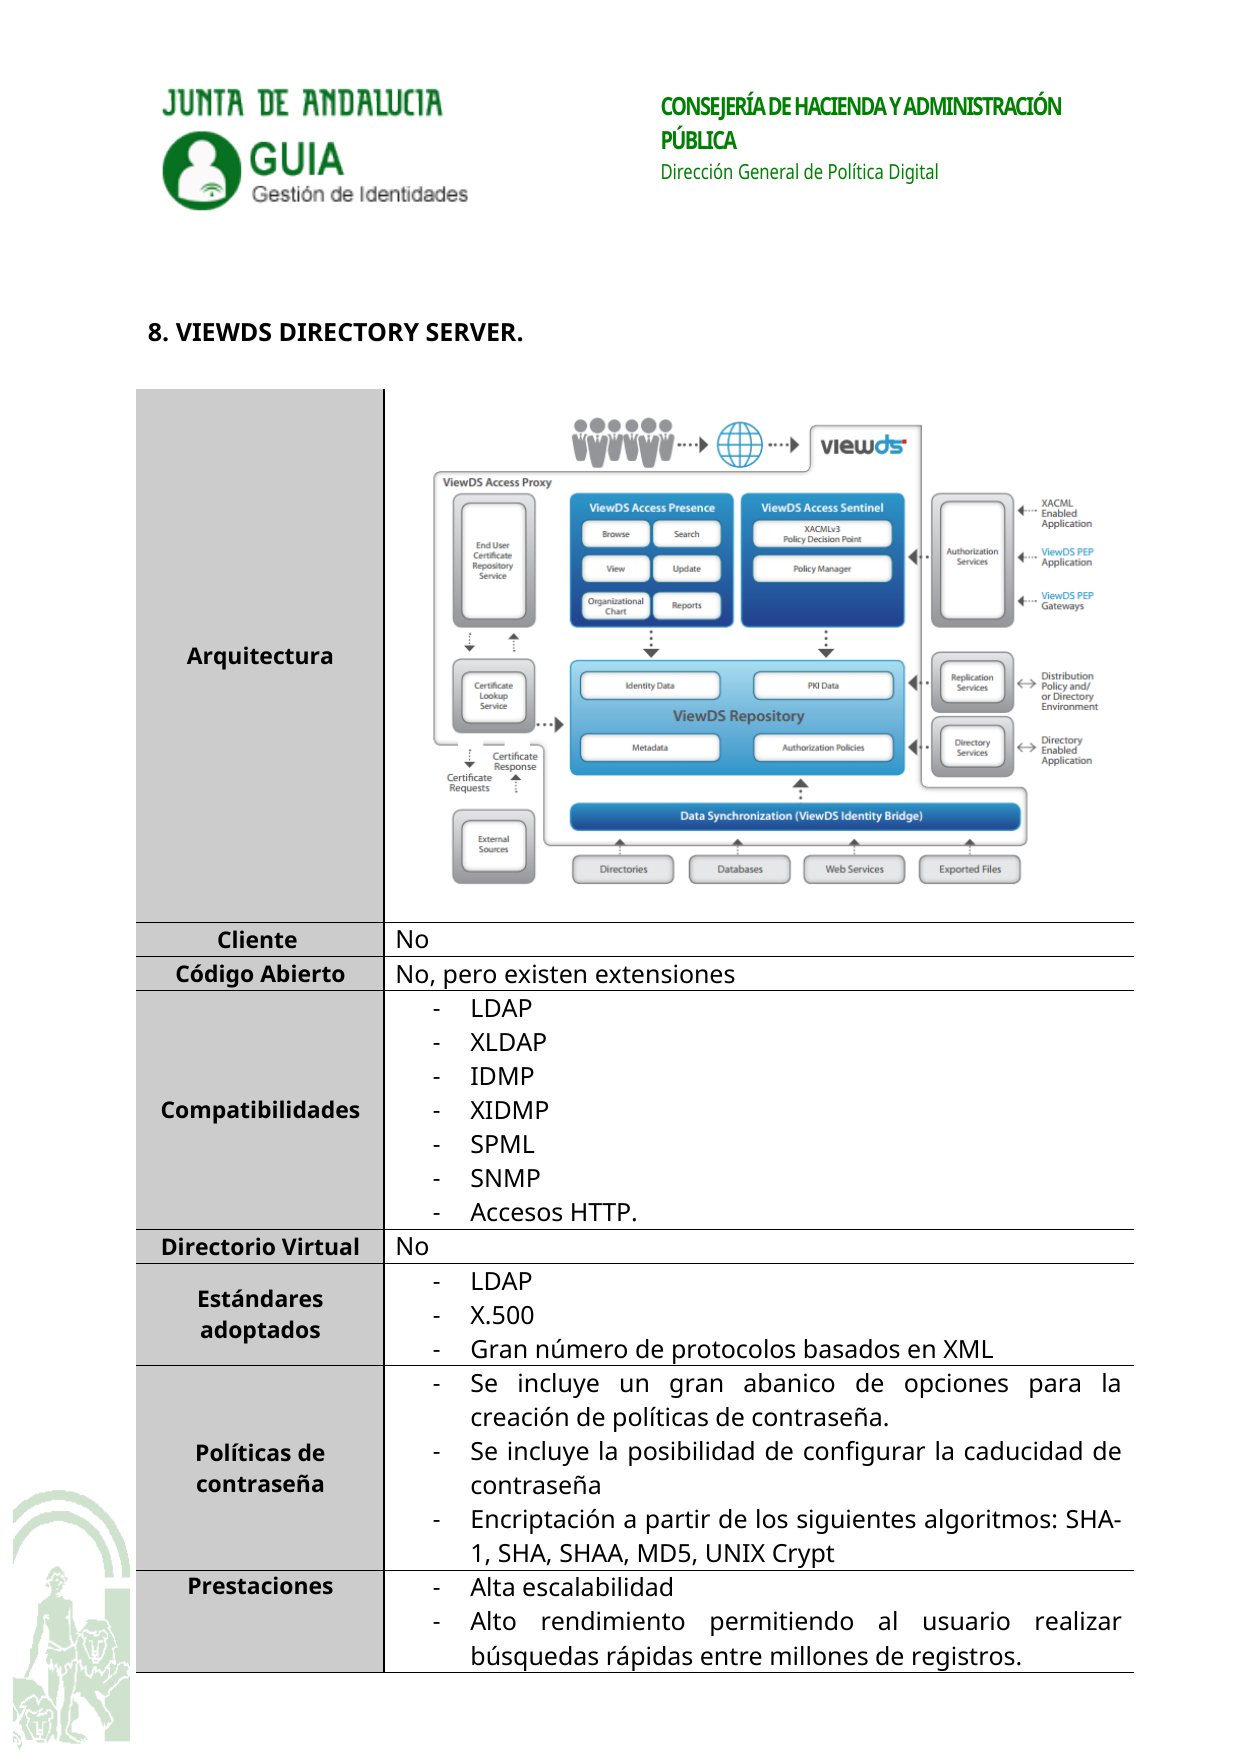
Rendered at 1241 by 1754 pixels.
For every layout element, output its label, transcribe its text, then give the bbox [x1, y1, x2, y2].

table_cell LDAP X.500 Gran número de protocolos basados en XML [385, 1264, 1134, 1365]
picture [12, 1490, 131, 1750]
table_cell Directorio Virtual [136, 1230, 383, 1263]
table_cell No, pero existen extensiones [385, 957, 1134, 990]
subtitle 8. VIEWDS DIRECTORY SERVER. [148, 315, 1122, 349]
table_cell Cliente [136, 923, 383, 956]
table_cell Políticas de contraseña [136, 1366, 383, 1570]
table_cell Alta escalabilidad Alto rendimiento permitiendo al usuario realizar búsquedas rápidas entre millones de registros. [385, 1571, 1134, 1672]
table_cell No [385, 923, 1134, 956]
table_header Arquitectura [136, 389, 383, 922]
table_cell Se incluye un gran abanico de opciones para la creación de políticas de contraseña. Se incluye la posibilidad de configurar la caducidad de contraseña Encriptación a partir de los siguientes algoritmos: SHA-1, SHA, SHAA, MD5, UNIX Crypt [385, 1366, 1134, 1570]
table_cell No [385, 1230, 1134, 1263]
table_cell Estándares adoptados [136, 1264, 383, 1365]
picture [406, 406, 1112, 894]
table_cell Código Abierto [136, 957, 383, 990]
table_cell Prestaciones [136, 1571, 383, 1672]
table_header [385, 389, 1134, 922]
picture [147, 82, 498, 225]
table_cell LDAP XLDAP IDMP XIDMP SPML SNMP Accesos HTTP. [385, 991, 1134, 1229]
table_cell Compatibilidades [136, 991, 383, 1229]
